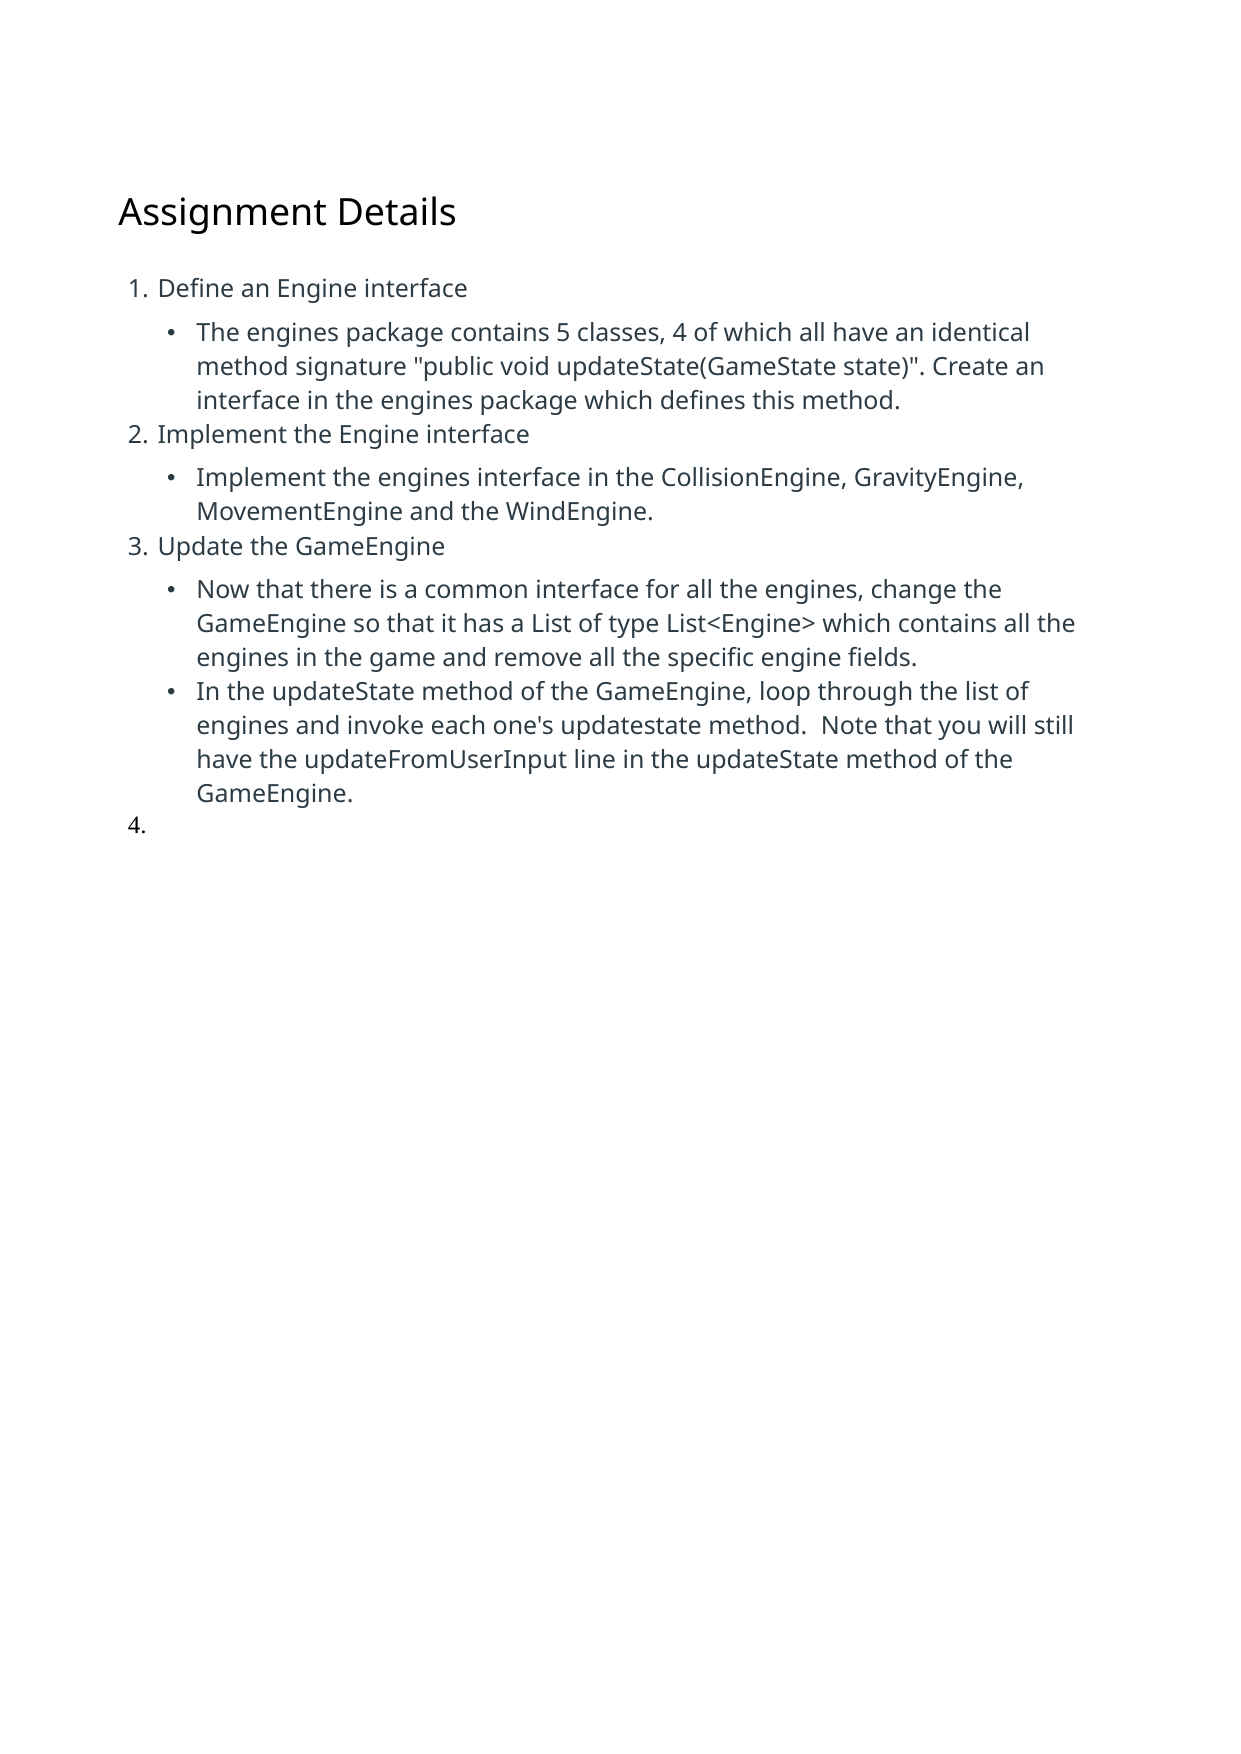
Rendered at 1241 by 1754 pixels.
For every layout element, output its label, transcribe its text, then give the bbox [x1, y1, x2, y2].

subtitle Assignment Details [118, 185, 1122, 236]
list The engines package contains 5 classes, 4 of which all have an identical method signature "public void updateState(GameState state)". Create an interface in the engines package which defines this method. [167, 314, 1122, 417]
list Now that there is a common interface for all the engines, change the GameEngine so that it has a List of type List<Engine> which contains all the engines in the game and remove all the specific engine fields. [167, 572, 1122, 674]
list Implement the Engine interface [128, 417, 1122, 451]
list Implement the engines interface in the CollisionEngine, GravityEngine, MovementEngine and the WindEngine. [167, 460, 1122, 528]
list Update the GameEngine [128, 528, 1122, 562]
list In the updateState method of the GameEngine, loop through the list of engines and invoke each one's updatestate method. Note that you will still have the updateFromUserInput line in the updateState method of the GameEngine. [167, 674, 1122, 810]
list Define an Engine interface [128, 271, 1122, 305]
